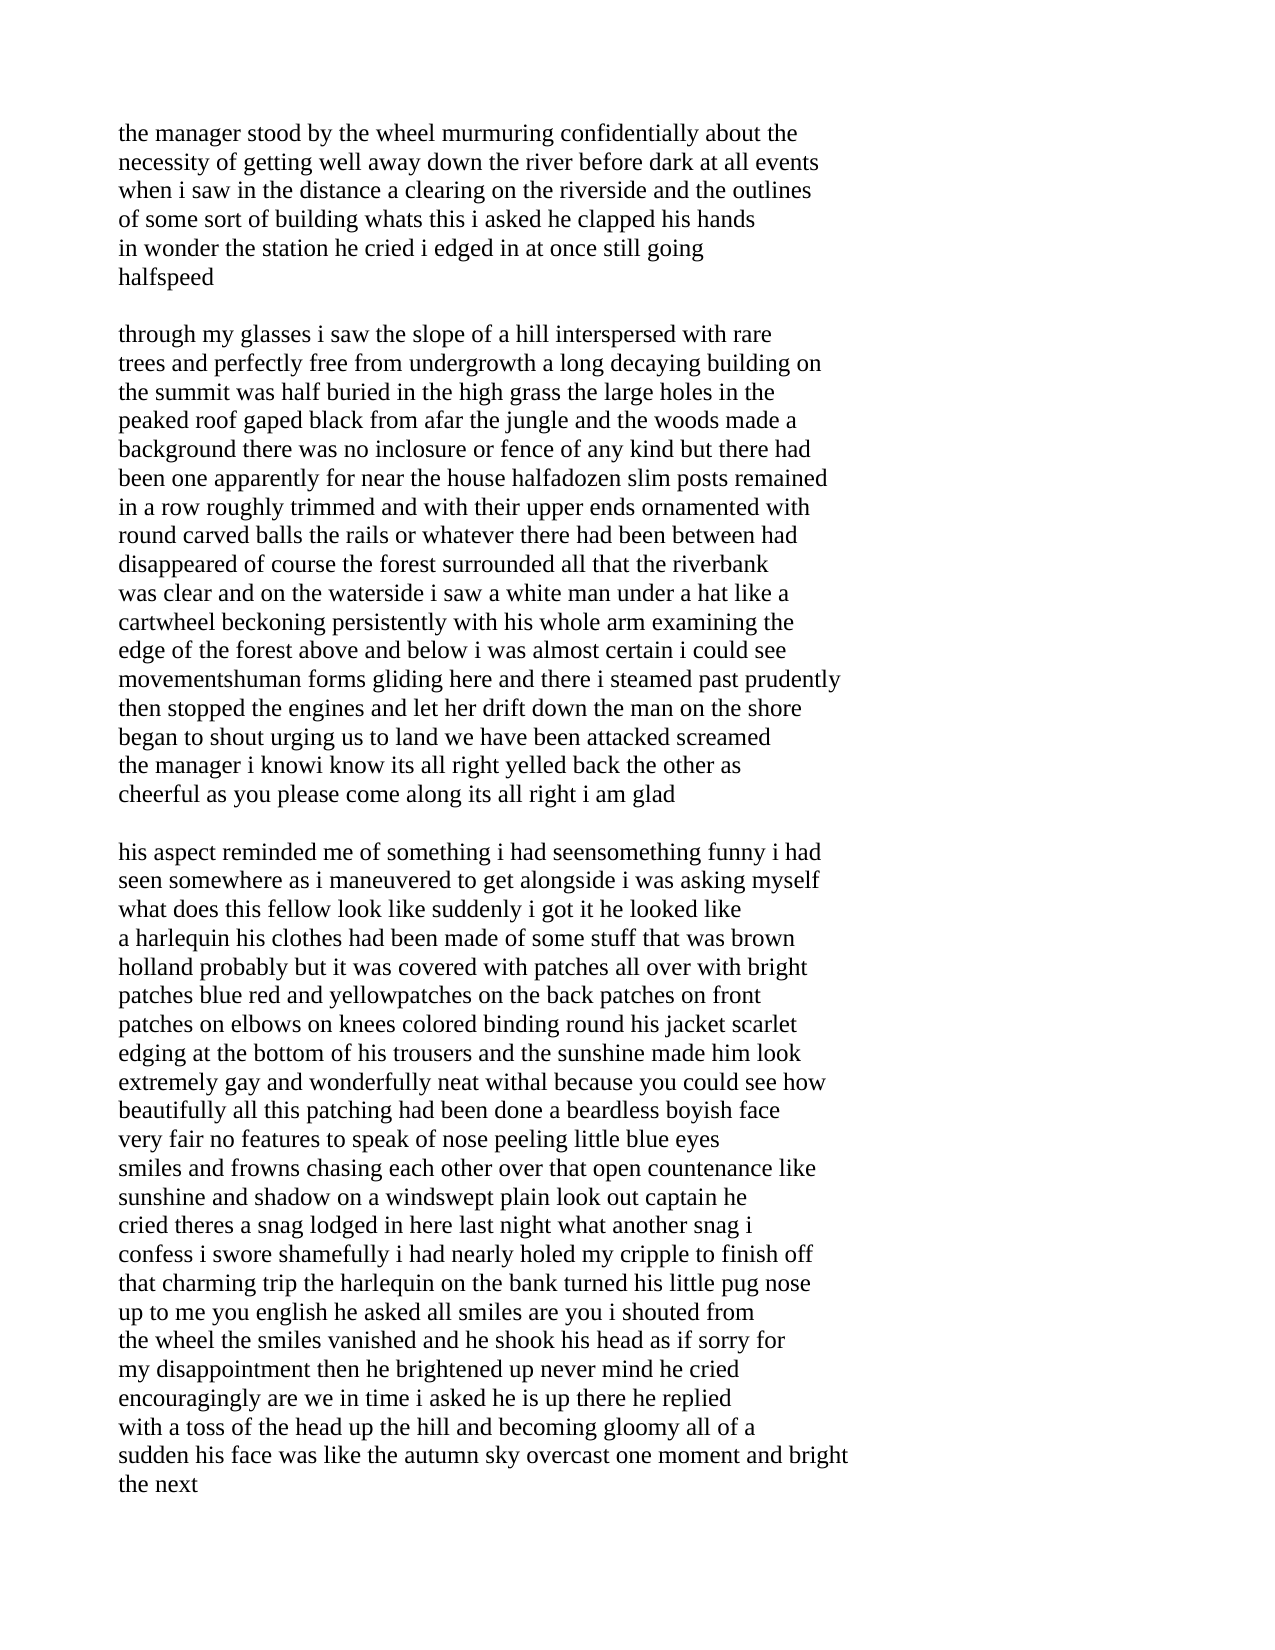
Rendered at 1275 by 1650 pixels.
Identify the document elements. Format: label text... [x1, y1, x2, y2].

text then stopped the engines and let her drift down the man on the shore [118, 693, 1157, 722]
text confess i swore shamefully i had nearly holed my cripple to finish off [118, 1239, 1157, 1268]
text cheerful as you please come along its all right i am glad [118, 779, 1157, 808]
text a harlequin his clothes had been made of some stuff that was brown [118, 923, 1157, 952]
text the wheel the smiles vanished and he shook his head as if sorry for [118, 1326, 1157, 1354]
text peaked roof gaped black from afar the jungle and the woods made a [118, 406, 1157, 434]
text seen somewhere as i maneuvered to get alongside i was asking myself [118, 866, 1157, 894]
text that charming trip the harlequin on the bank turned his little pug nose [118, 1268, 1157, 1297]
text halfspeed [118, 262, 1157, 291]
text necessity of getting well away down the river before dark at all events [118, 147, 1157, 176]
text patches on elbows on knees colored binding round his jacket scarlet [118, 1009, 1157, 1038]
text beautifully all this patching had been done a beardless boyish face [118, 1096, 1157, 1124]
text cried theres a snag lodged in here last night what another snag i [118, 1211, 1157, 1239]
text cartwheel beckoning persistently with his whole arm examining the [118, 607, 1157, 636]
text edging at the bottom of his trousers and the sunshine made him look [118, 1038, 1157, 1067]
text movementshuman forms gliding here and there i steamed past prudently [118, 664, 1157, 693]
text of some sort of building whats this i asked he clapped his hands [118, 204, 1157, 233]
text edge of the forest above and below i was almost certain i could see [118, 636, 1157, 664]
text the manager i knowi know its all right yelled back the other as [118, 751, 1157, 779]
text in wonder the station he cried i edged in at once still going [118, 233, 1157, 262]
text patches blue red and yellowpatches on the back patches on front [118, 981, 1157, 1009]
text trees and perfectly free from undergrowth a long decaying building on [118, 348, 1157, 377]
text disappeared of course the forest surrounded all that the riverbank [118, 549, 1157, 578]
text sunshine and shadow on a windswept plain look out captain he [118, 1182, 1157, 1211]
text my disappointment then he brightened up never mind he cried [118, 1354, 1157, 1383]
text what does this fellow look like suddenly i got it he looked like [118, 894, 1157, 923]
text encouragingly are we in time i asked he is up there he replied [118, 1383, 1157, 1412]
text very fair no features to speak of nose peeling little blue eyes [118, 1124, 1157, 1153]
text was clear and on the waterside i saw a white man under a hat like a [118, 578, 1157, 607]
text in a row roughly trimmed and with their upper ends ornamented with [118, 492, 1157, 521]
text round carved balls the rails or whatever there had been between had [118, 521, 1157, 549]
text holland probably but it was covered with patches all over with bright [118, 952, 1157, 981]
text extremely gay and wonderfully neat withal because you could see how [118, 1067, 1157, 1096]
text when i saw in the distance a clearing on the riverside and the outlines [118, 176, 1157, 204]
text his aspect reminded me of something i had seensomething funny i had [118, 837, 1157, 866]
text sudden his face was like the autumn sky overcast one moment and bright [118, 1441, 1157, 1469]
text through my glasses i saw the slope of a hill interspersed with rare [118, 319, 1157, 348]
text smiles and frowns chasing each other over that open countenance like [118, 1153, 1157, 1182]
text been one apparently for near the house halfadozen slim posts remained [118, 463, 1157, 492]
text the manager stood by the wheel murmuring confidentially about the [118, 118, 1157, 147]
text with a toss of the head up the hill and becoming gloomy all of a [118, 1412, 1157, 1441]
text background there was no inclosure or fence of any kind but there had [118, 434, 1157, 463]
text the summit was half buried in the high grass the large holes in the [118, 377, 1157, 406]
text began to shout urging us to land we have been attacked screamed [118, 722, 1157, 751]
text the next [118, 1469, 1157, 1498]
text up to me you english he asked all smiles are you i shouted from [118, 1297, 1157, 1326]
